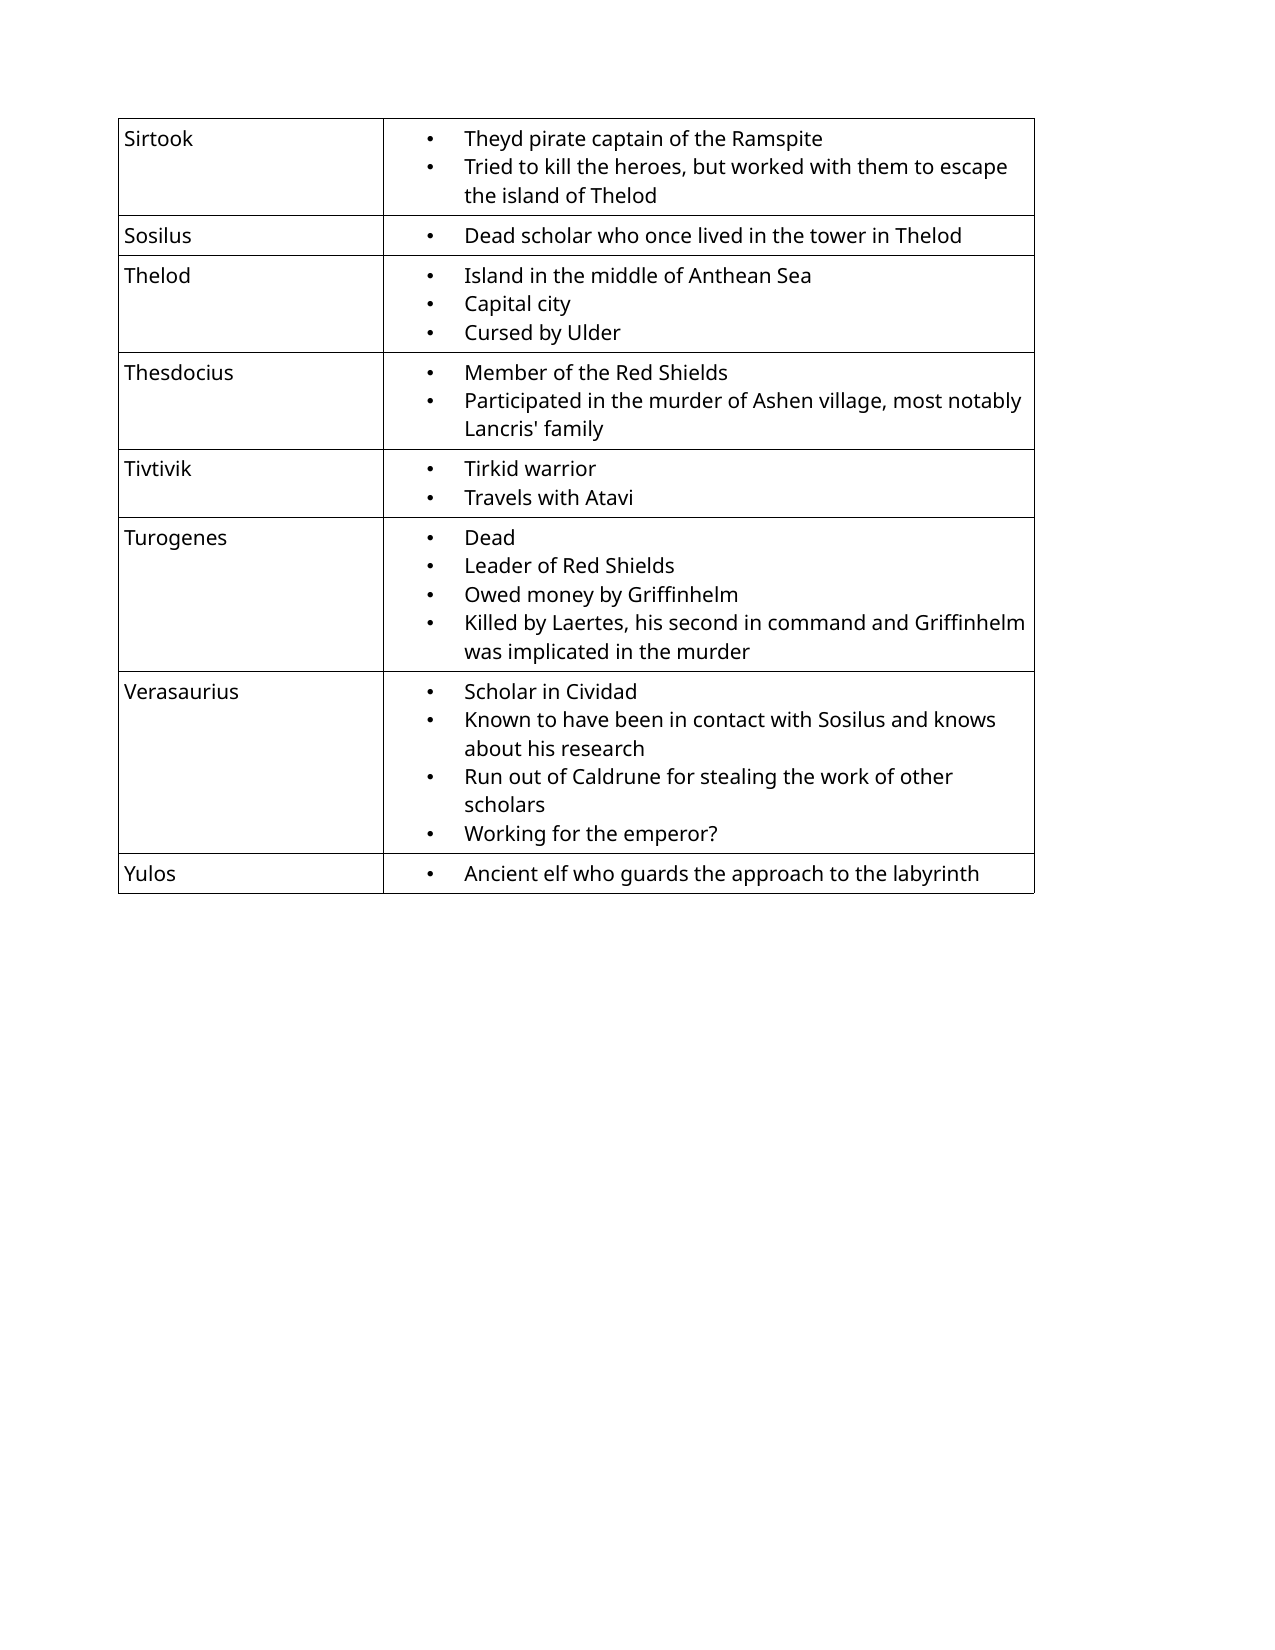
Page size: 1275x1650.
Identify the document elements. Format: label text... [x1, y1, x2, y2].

table_cell Member of the Red Shields Participated in the murder of Ashen village, most notably Lancris' family [384, 353, 1034, 449]
table_cell Yulos [119, 854, 383, 893]
table_cell Sirtook [119, 119, 383, 215]
table_cell Turogenes [119, 518, 383, 671]
table_cell Thelod [119, 256, 383, 352]
table_cell Dead scholar who once lived in the tower in Thelod [384, 216, 1034, 255]
table_cell Scholar in Cividad Known to have been in contact with Sosilus and knows about his research Run out of Caldrune for stealing the work of other scholars Working for the emperor? [384, 672, 1034, 853]
table_cell Verasaurius [119, 672, 383, 853]
table_cell Ancient elf who guards the approach to the labyrinth [384, 854, 1034, 893]
table_cell Tirkid warrior Travels with Atavi [384, 450, 1034, 517]
table_cell Dead Leader of Red Shields Owed money by Griffinhelm Killed by Laertes, his second in command and Griffinhelm was implicated in the murder [384, 518, 1034, 671]
table_cell Sosilus [119, 216, 383, 255]
table_cell Island in the middle of Anthean Sea Capital city Cursed by Ulder [384, 256, 1034, 352]
table_cell Thesdocius [119, 353, 383, 449]
table_cell Tivtivik [119, 450, 383, 517]
table_cell Theyd pirate captain of the Ramspite Tried to kill the heroes, but worked with them to escape the island of Thelod [384, 119, 1034, 215]
